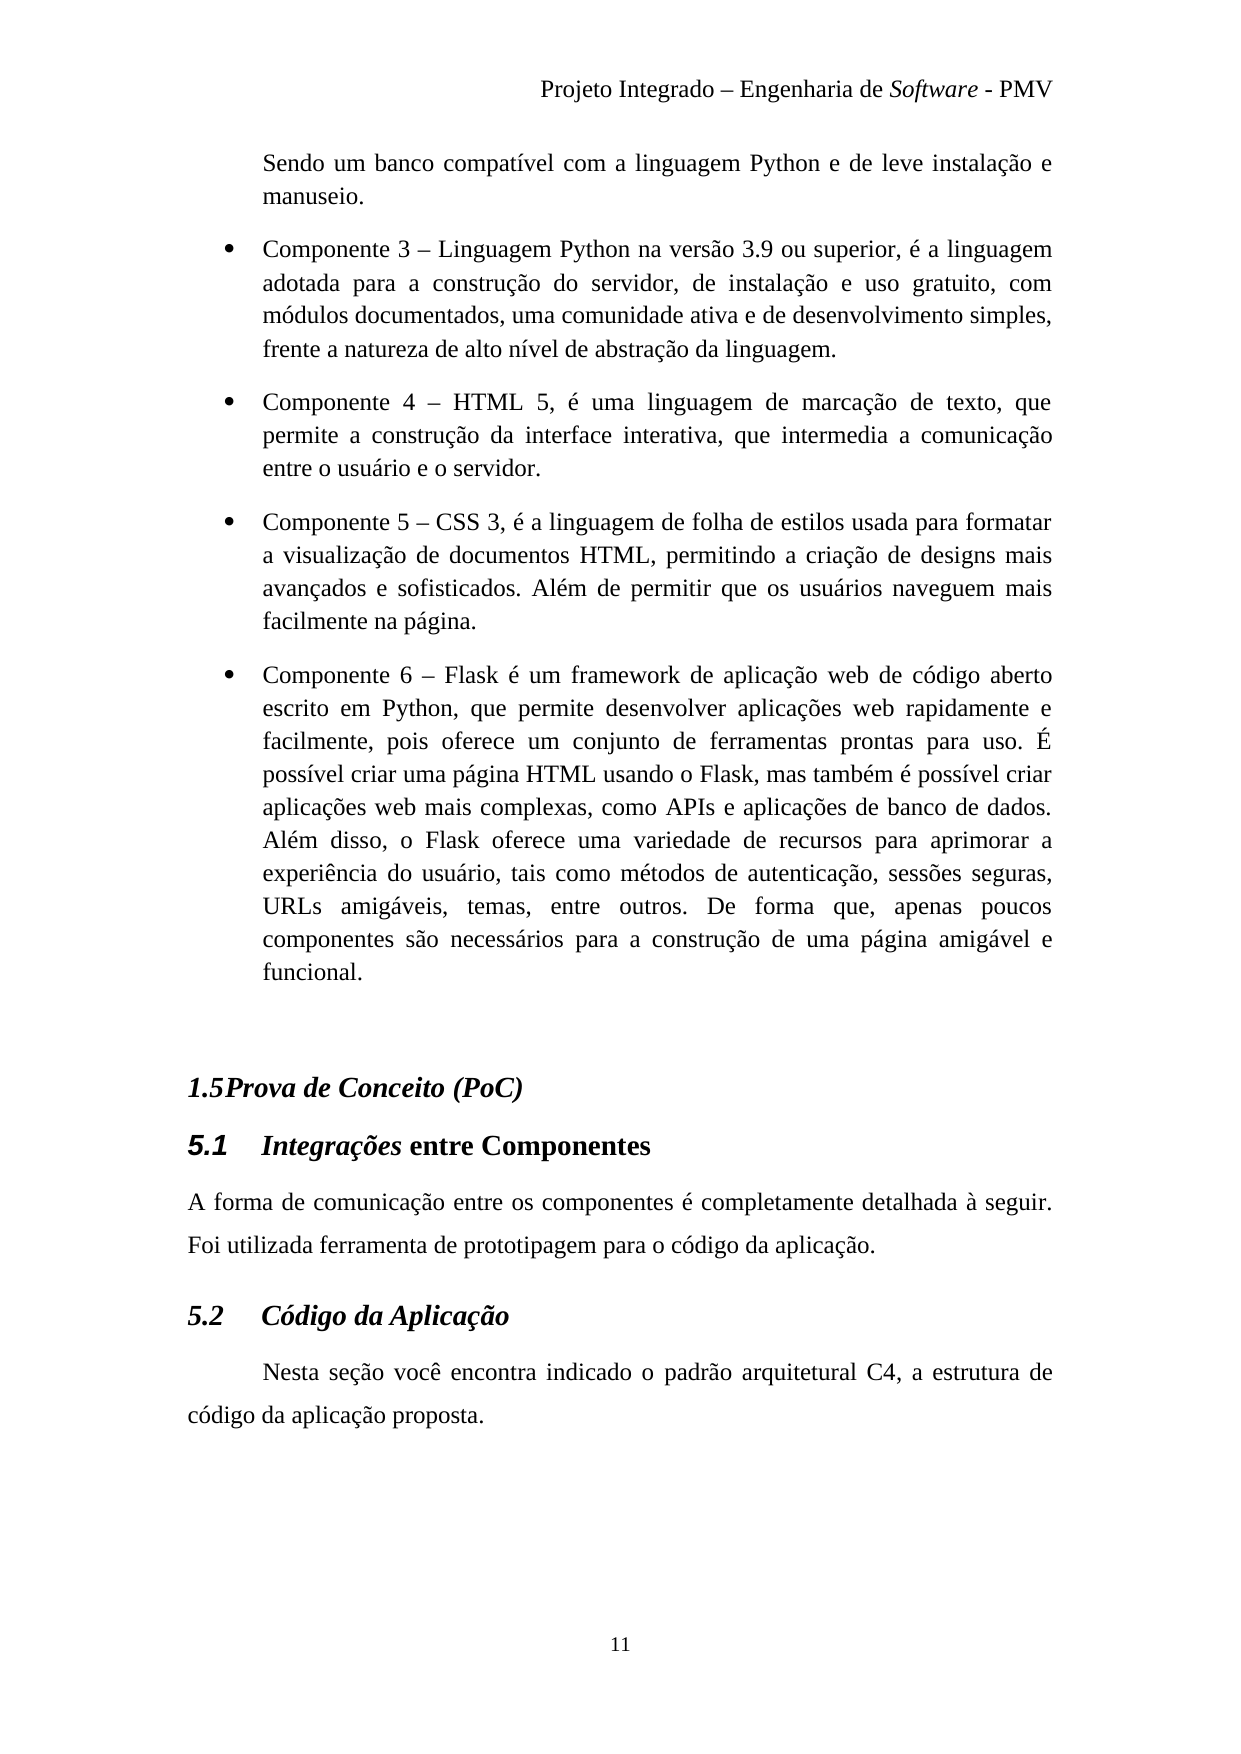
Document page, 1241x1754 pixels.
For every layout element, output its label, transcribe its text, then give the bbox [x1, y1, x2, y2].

text A forma de comunicação entre os componentes é completamente detalhada à seguir. Foi utilizada ferramenta de prototipagem para o código da aplicação. [187, 1187, 1053, 1259]
list Componente 3 – Linguagem Python na versão 3.9 ou superior, é a linguagem adotada para a construção do servidor, de instalação e uso gratuito, com módulos documentados, uma comunidade ativa e de desenvolvimento simples, frente a natureza de alto nível de abstração da linguagem. [225, 234, 1053, 362]
subtitle Integrações entre Componentes [187, 1128, 1053, 1162]
list Componente 5 – CSS 3, é a linguagem de folha de estilos usada para formatar a visualização de documentos HTML, permitindo a criação de designs mais avançados e sofisticados. Além de permitir que os usuários naveguem mais facilmente na página. [225, 507, 1053, 635]
list Componente 6 – Flask é um framework de aplicação web de código aberto escrito em Python, que permite desenvolver aplicações web rapidamente e facilmente, pois oferece um conjunto de ferramentas prontas para uso. É possível criar uma página HTML usando o Flask, mas também é possível criar aplicações web mais complexas, como APIs e aplicações de banco de dados. Além disso, o Flask oferece uma variedade de recursos para aprimorar a experiência do usuário, tais como métodos de autenticação, sessões seguras, URLs amigáveis, temas, entre outros. De forma que, apenas poucos componentes são necessários para a construção de uma página amigável e funcional. [225, 660, 1053, 986]
subtitle Prova de Conceito (PoC) [187, 1070, 1053, 1103]
text Nesta seção você encontra indicado o padrão arquitetural C4, a estrutura de código da aplicação proposta. [187, 1357, 1053, 1429]
list Sendo um banco compatível com a linguagem Python e de leve instalação e manuseio. [225, 148, 1053, 209]
list Componente 4 – HTML 5, é uma linguagem de marcação de texto, que permite a construção da interface interativa, que intermedia a comunicação entre o usuário e o servidor. [225, 387, 1053, 482]
subtitle Código da Aplicação [187, 1298, 1053, 1332]
